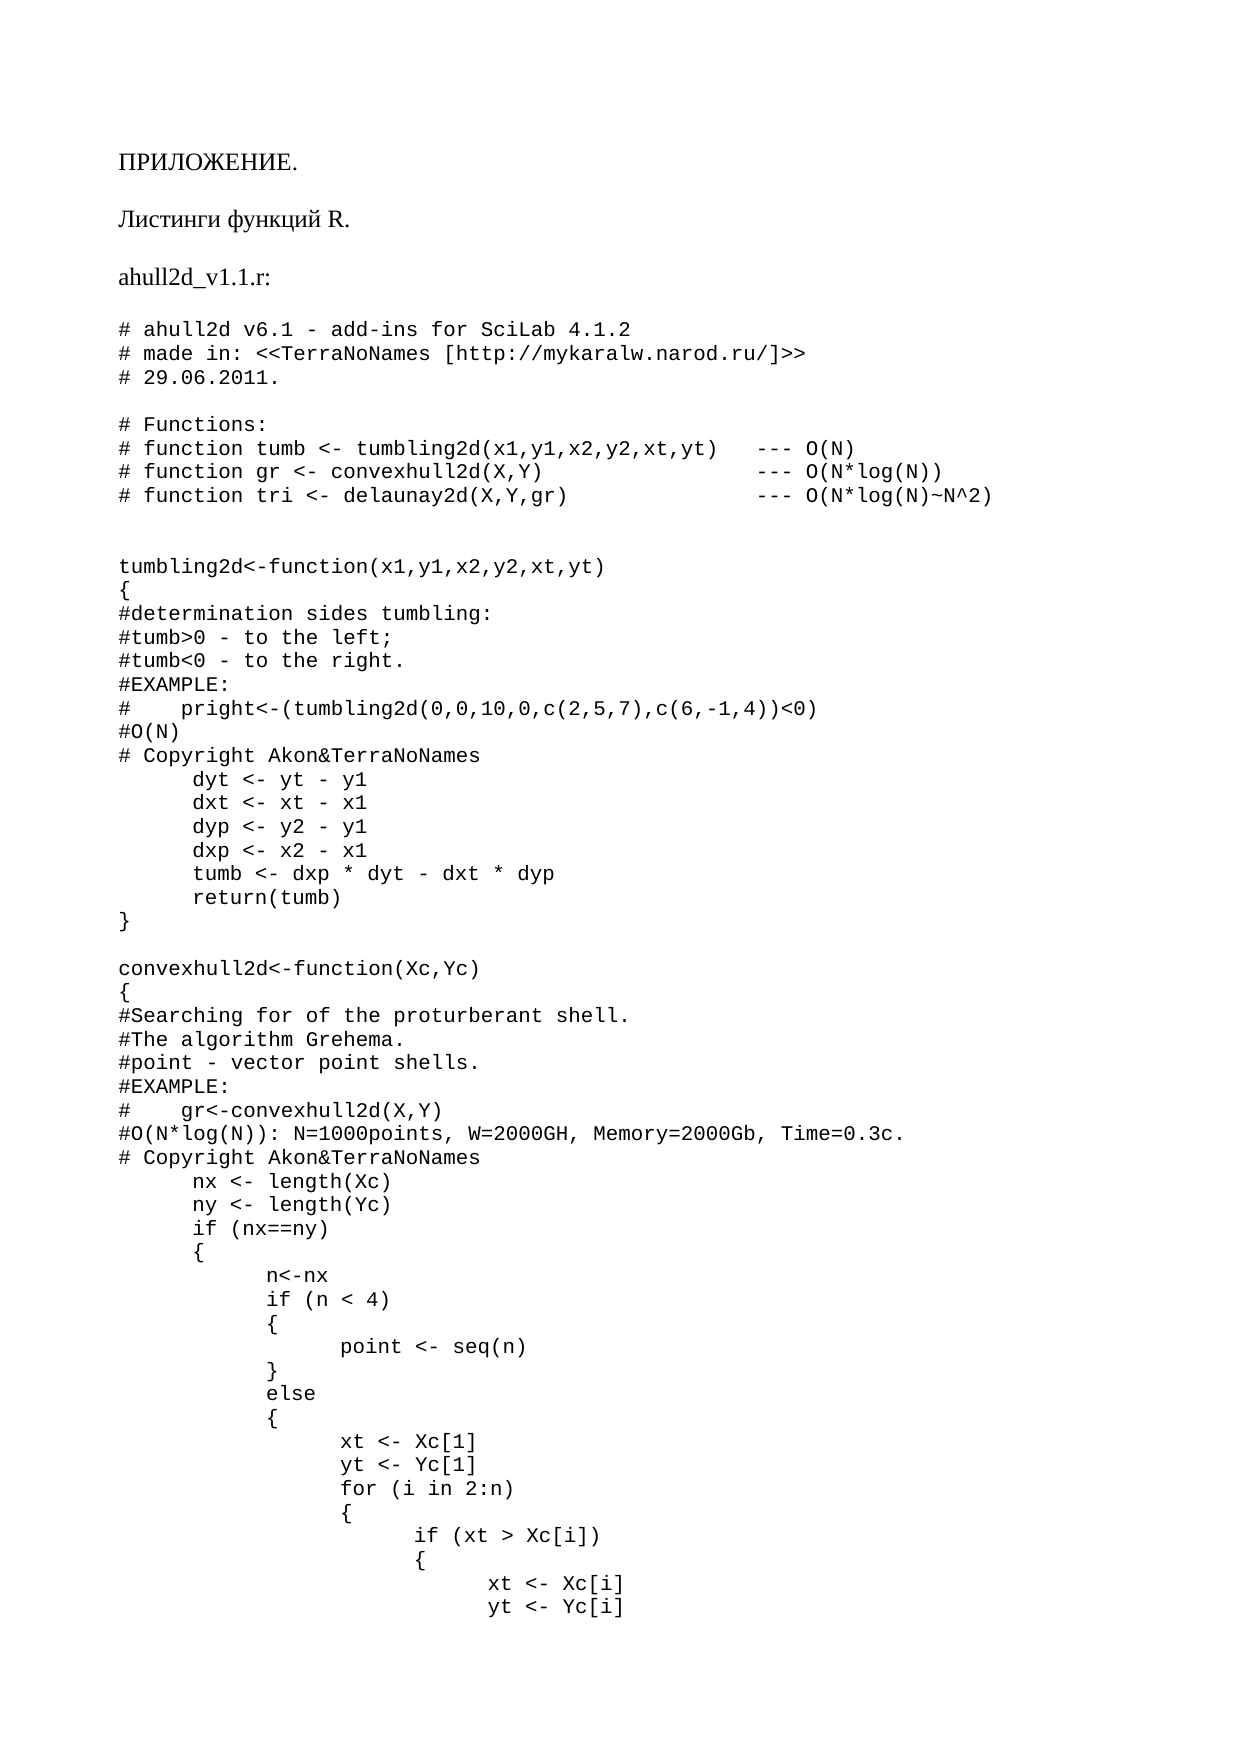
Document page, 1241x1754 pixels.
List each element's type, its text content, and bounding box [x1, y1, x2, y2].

text # made in: <<TerraNoNames [http://mykaralw.narod.ru/]>> [118, 343, 1122, 367]
text ahull2d_v1.1.r: [118, 262, 1122, 291]
text if (nx==ny) [118, 1218, 1122, 1242]
text #EXAMPLE: [118, 674, 1122, 698]
text yt <- Yc[i] [118, 1596, 1122, 1620]
text nx <- length(Xc) [118, 1171, 1122, 1194]
text #point - vector point shells. [118, 1052, 1122, 1076]
text n<-nx [118, 1265, 1122, 1289]
text } [118, 911, 1122, 934]
text yt <- Yc[1] [118, 1454, 1122, 1478]
text # Copyright Akon&TerraNoNames [118, 1147, 1122, 1171]
text { [118, 1549, 1122, 1573]
text xt <- Xc[i] [118, 1573, 1122, 1596]
text dyp <- y2 - y1 [118, 816, 1122, 839]
text } [118, 1360, 1122, 1383]
text # function gr <- convexhull2d(X,Y) --- O(N*log(N)) [118, 461, 1122, 485]
text ПРИЛОЖЕНИЕ. [118, 147, 1122, 176]
text #The algorithm Grehema. [118, 1029, 1122, 1052]
text tumb <- dxp * dyt - dxt * dyp [118, 863, 1122, 887]
text dxt <- xt - x1 [118, 792, 1122, 816]
text dxp <- x2 - x1 [118, 839, 1122, 863]
text #tumb<0 - to the right. [118, 650, 1122, 674]
text #EXAMPLE: [118, 1076, 1122, 1100]
text { [118, 1312, 1122, 1336]
text { [118, 1242, 1122, 1265]
text # Copyright Akon&TerraNoNames [118, 745, 1122, 769]
text return(tumb) [118, 887, 1122, 911]
text point <- seq(n) [118, 1336, 1122, 1360]
text for (i in 2:n) [118, 1478, 1122, 1502]
text #O(N*log(N)): N=1000points, W=2000GH, Memory=2000Gb, Time=0.3c. [118, 1123, 1122, 1147]
text if (n < 4) [118, 1289, 1122, 1312]
text # Functions: [118, 414, 1122, 438]
text #determination sides tumbling: [118, 603, 1122, 627]
text { [118, 579, 1122, 603]
text dyt <- yt - y1 [118, 769, 1122, 792]
text #tumb>0 - to the left; [118, 627, 1122, 650]
text else [118, 1383, 1122, 1407]
text xt <- Xc[1] [118, 1431, 1122, 1454]
text # function tumb <- tumbling2d(x1,y1,x2,y2,xt,yt) --- O(N) [118, 438, 1122, 461]
text # pright<-(tumbling2d(0,0,10,0,c(2,5,7),c(6,-1,4))<0) [118, 698, 1122, 721]
text ny <- length(Yc) [118, 1194, 1122, 1218]
text { [118, 981, 1122, 1005]
text #Searching for of the proturberant shell. [118, 1005, 1122, 1029]
text Листинги функций R. [118, 204, 1122, 233]
text { [118, 1407, 1122, 1431]
text # gr<-convexhull2d(X,Y) [118, 1100, 1122, 1123]
text #O(N) [118, 721, 1122, 745]
text # 29.06.2011. [118, 367, 1122, 390]
text convexhull2d<-function(Xc,Yc) [118, 958, 1122, 981]
text # function tri <- delaunay2d(X,Y,gr) --- O(N*log(N)~N^2) [118, 485, 1122, 508]
text if (xt > Xc[i]) [118, 1525, 1122, 1549]
text # ahull2d v6.1 - add-ins for SciLab 4.1.2 [118, 319, 1122, 343]
text tumbling2d<-function(x1,y1,x2,y2,xt,yt) [118, 556, 1122, 579]
text { [118, 1502, 1122, 1525]
